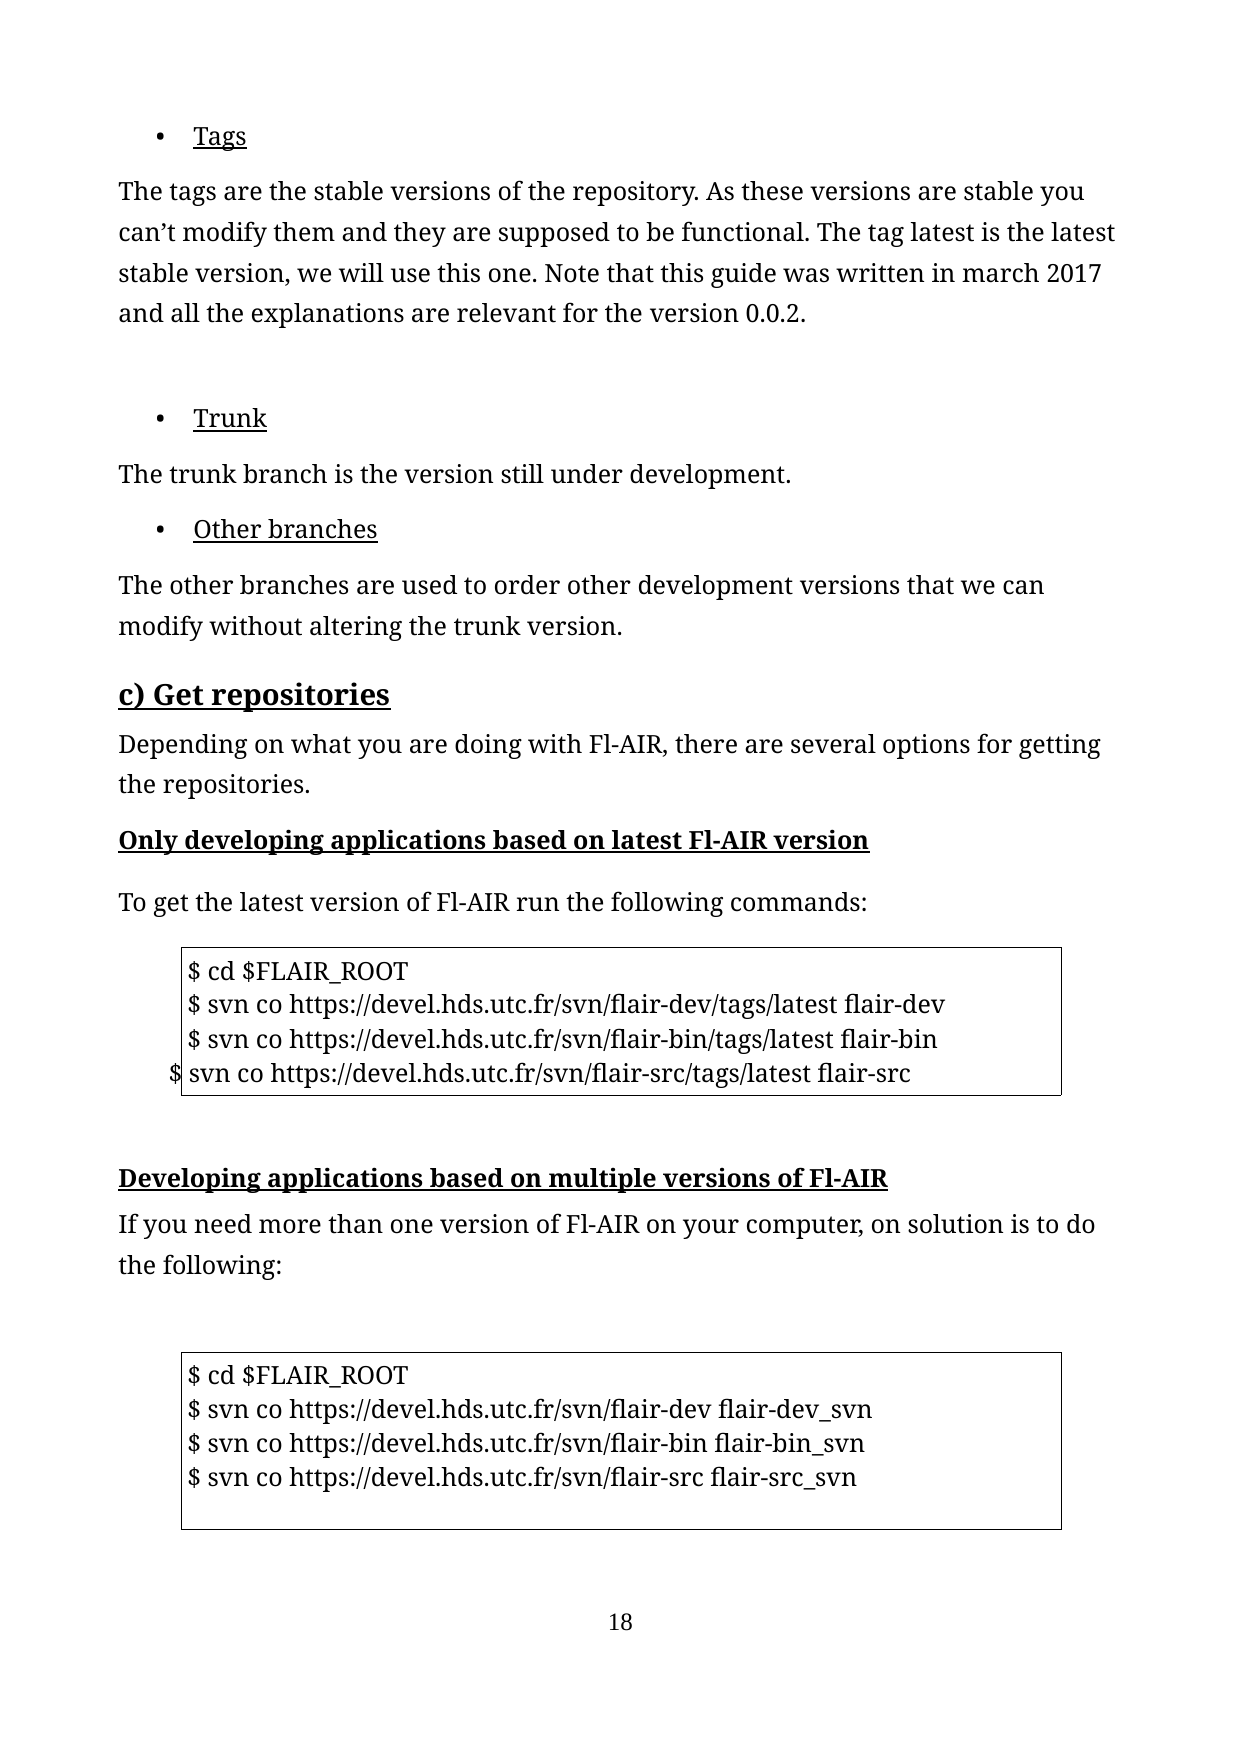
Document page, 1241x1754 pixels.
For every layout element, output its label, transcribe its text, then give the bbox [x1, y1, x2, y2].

text The trunk branch is the version still under development. [118, 457, 1122, 491]
text The other branches are used to order other development versions that we can modify without altering the trunk version. [118, 567, 1122, 642]
table_header $ cd $FLAIR_ROOT $ svn co https://devel.hds.utc.fr/svn/flair-dev flair-dev_svn $ svn co https://devel.hds.utc.fr/svn/flair-bin flair-bin_svn $ svn co https://devel.hds.utc.fr/svn/flair-src flair-src_svn [182, 1353, 1061, 1529]
list Other branches [156, 512, 1122, 546]
subtitle c) Get repositories [118, 674, 1122, 714]
list Tags [156, 118, 1122, 152]
list Trunk [156, 401, 1122, 435]
text Only developing applications based on latest Fl-AIR version [118, 822, 1122, 857]
text Depending on what you are doing with Fl-AIR, there are several options for getting the repositories. [118, 726, 1122, 801]
text The tags are the stable versions of the repository. As these versions are stable you can’t modify them and they are supposed to be functional. The tag latest is the latest stable version, we will use this one. Note that this guide was written in march 2017 and all the explanations are relevant for the version 0.0.2. [118, 173, 1122, 330]
text To get the latest version of Fl-AIR run the following commands: [118, 885, 1122, 919]
subtitle Developing applications based on multiple versions of Fl-AIR [118, 1161, 1122, 1194]
table_header $ cd $FLAIR_ROOT $ svn co https://devel.hds.utc.fr/svn/flair-dev/tags/latest flair-dev $ svn co https://devel.hds.utc.fr/svn/flair-bin/tags/latest flair-bin $ svn co https://devel.hds.utc.fr/svn/flair-src/tags/latest flair-src [182, 948, 1061, 1095]
text If you need more than one version of Fl-AIR on your computer, on solution is to do the following: [118, 1207, 1122, 1282]
